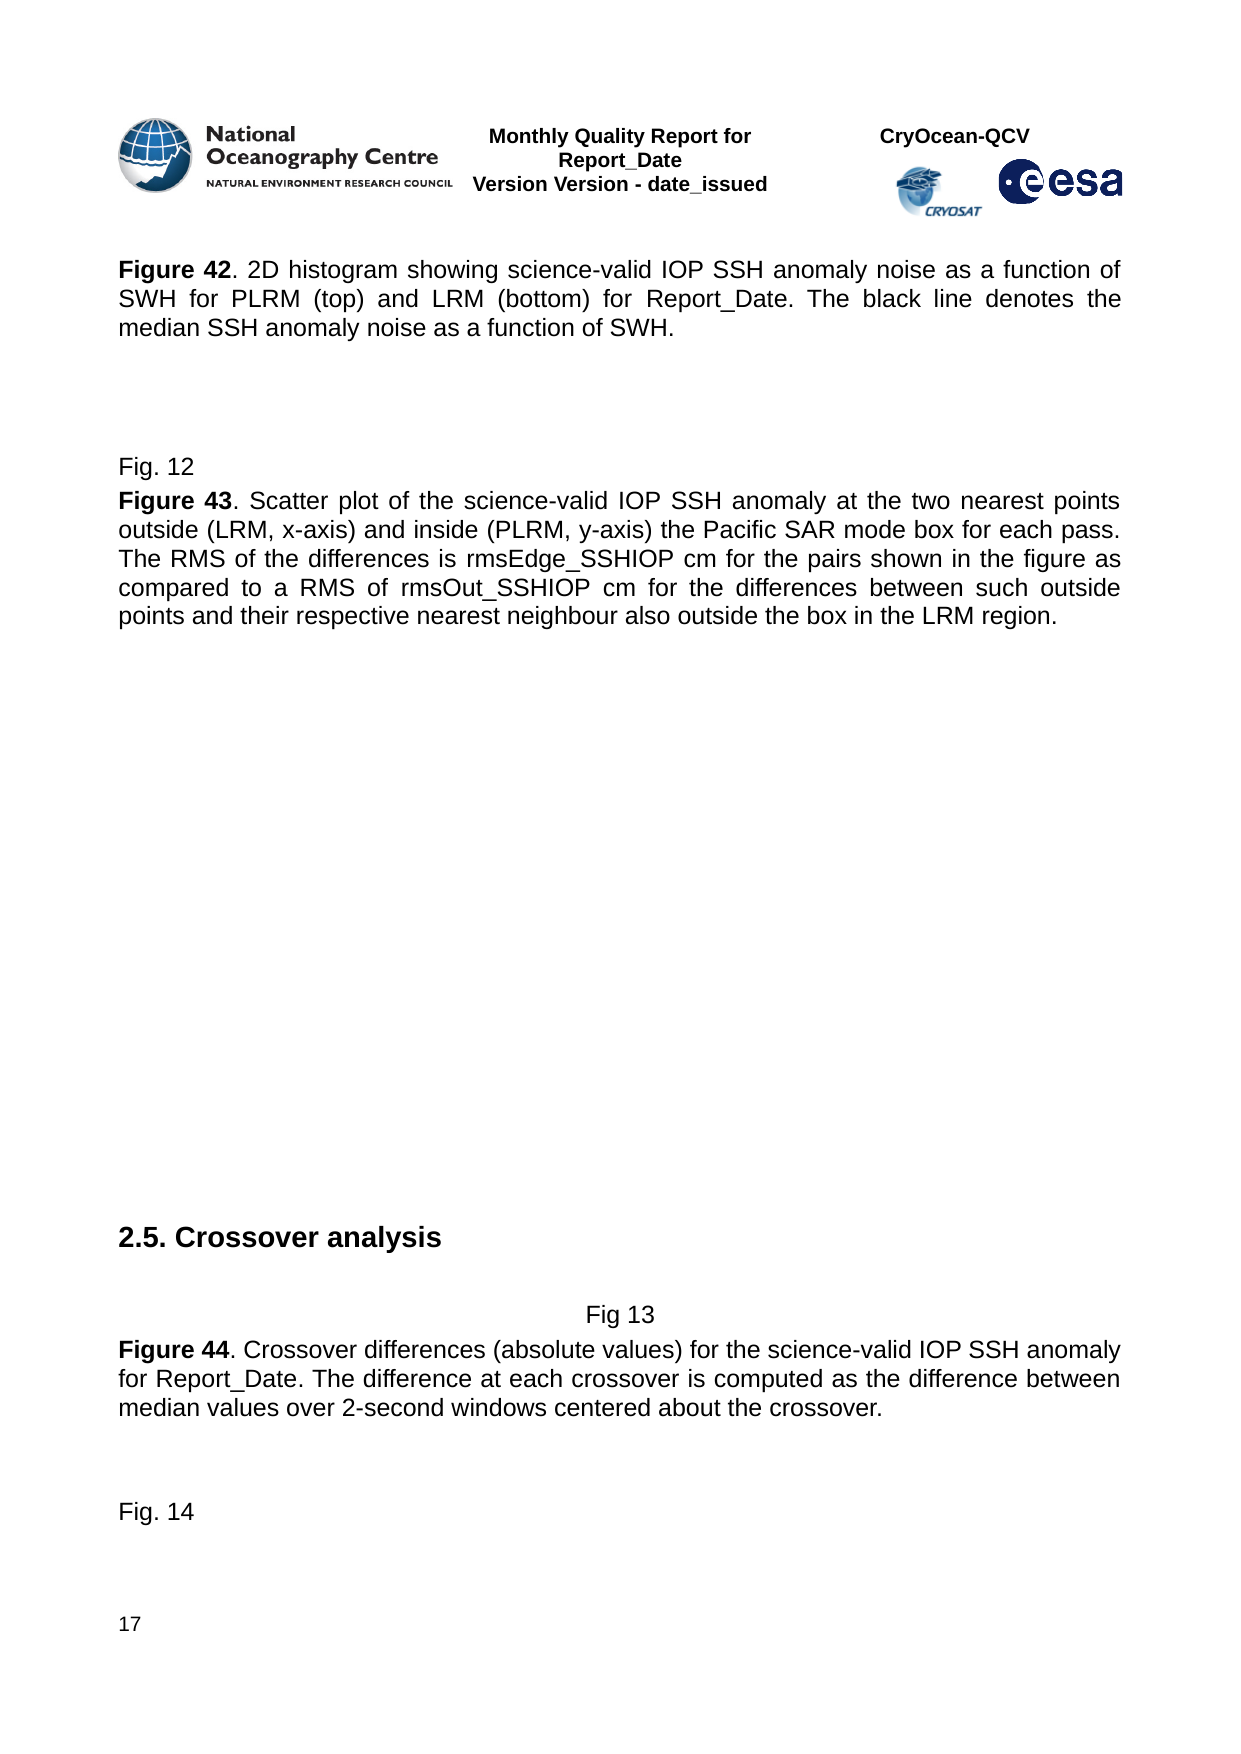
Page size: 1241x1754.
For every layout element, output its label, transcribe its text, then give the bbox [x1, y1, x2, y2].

text Fig 13 [118, 1300, 1122, 1329]
text Figure 43. Scatter plot of the science-valid IOP SSH anomaly at the two nearest points outside (LRM, x-axis) and inside (PLRM, y-axis) the Pacific SAR mode box for each pass. The RMS of the differences is rmsEdge_SSHIOP cm for the pairs shown in the figure as compared to a RMS of rmsOut_SSHIOP cm for the differences between such outside points and their respective nearest neighbour also outside the box in the LRM region. [118, 486, 1122, 630]
text Fig. 12 [118, 452, 1122, 480]
text Figure 44. Crossover differences (absolute values) for the science-valid IOP SSH anomaly for Report_Date. The difference at each crossover is computed as the difference between median values over 2-second windows centered about the crossover. [118, 1335, 1122, 1421]
text Fig. 14 [118, 1497, 1122, 1525]
picture [118, 118, 453, 193]
text Figure 42. 2D histogram showing science-valid IOP SSH anomaly noise as a function of SWH for PLRM (top) and LRM (bottom) for Report_Date. The black line denotes the median SSH anomaly noise as a function of SWH. [118, 255, 1122, 342]
text 2.5. Crossover analysis [118, 1220, 1122, 1253]
picture [876, 159, 1123, 224]
